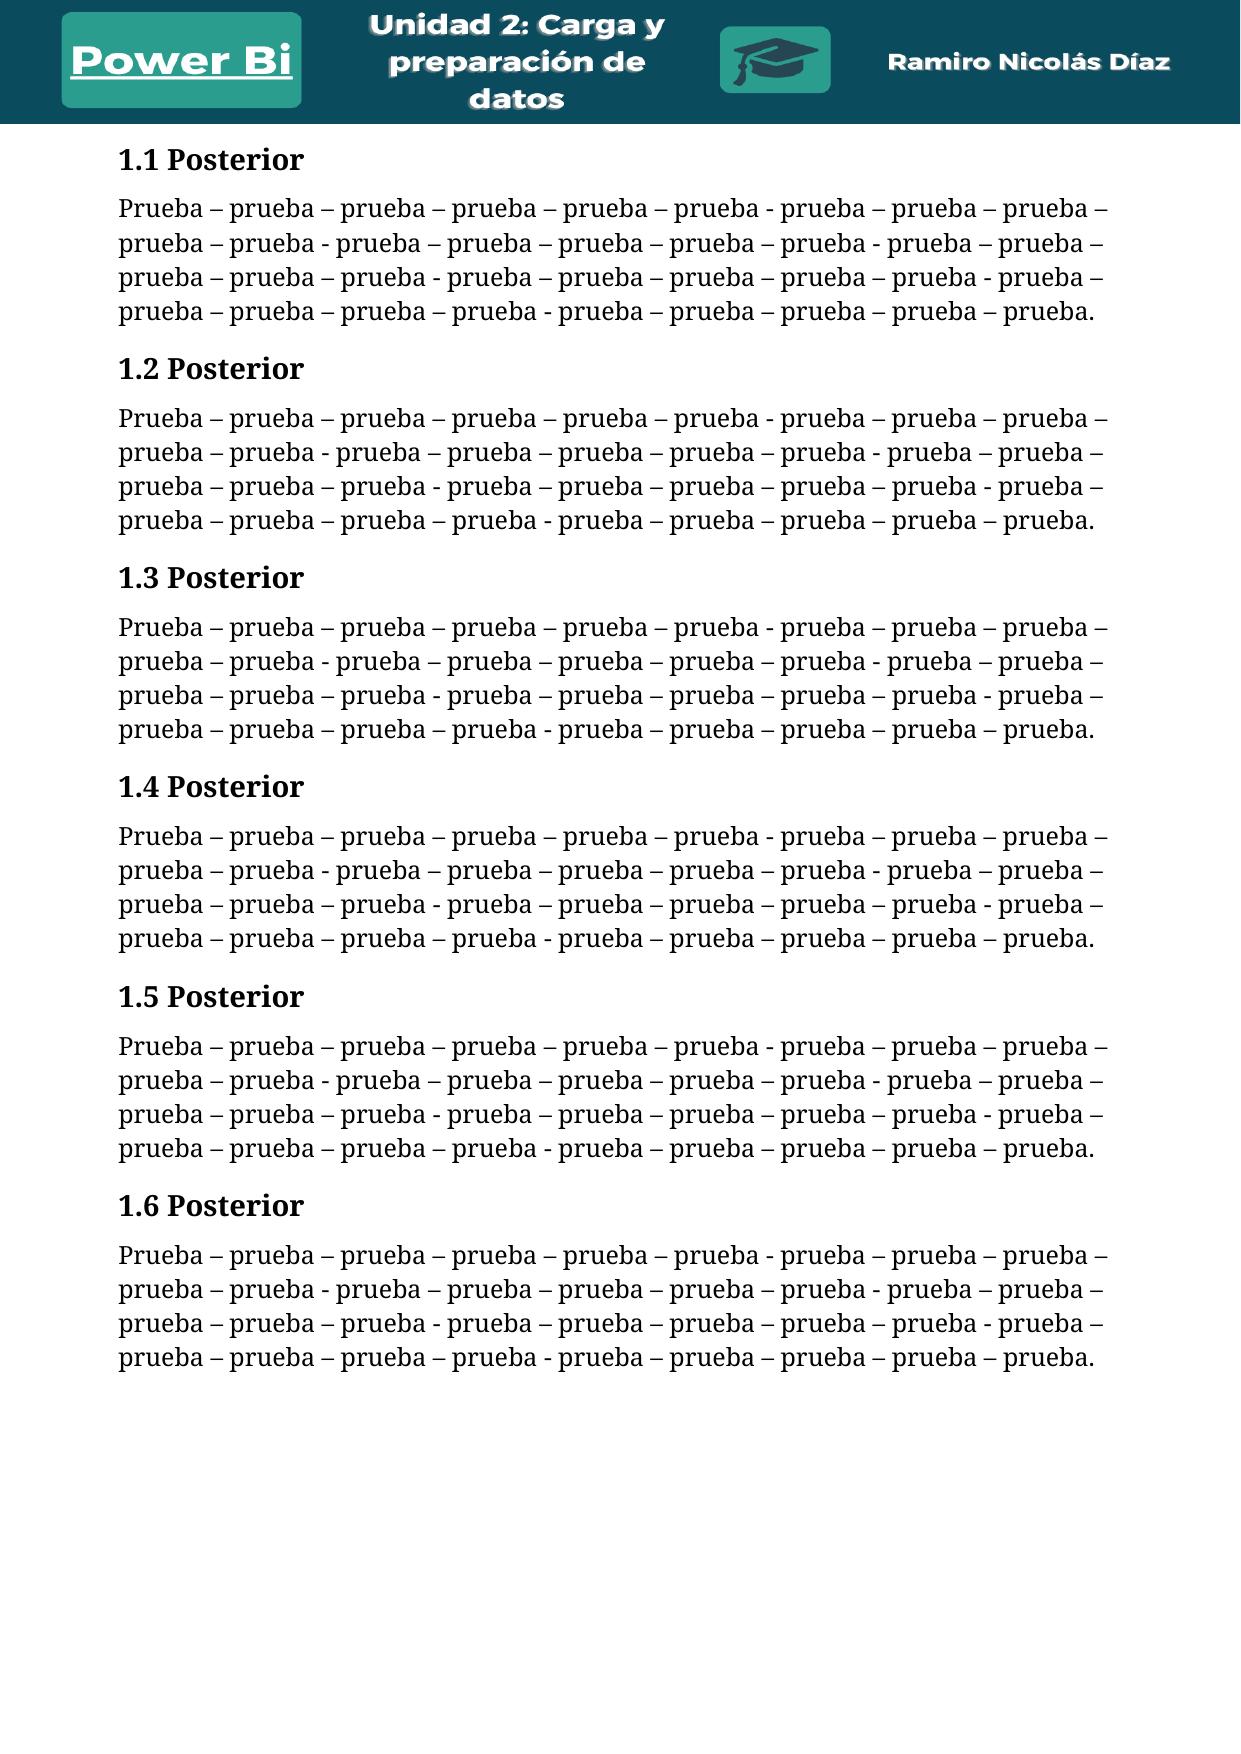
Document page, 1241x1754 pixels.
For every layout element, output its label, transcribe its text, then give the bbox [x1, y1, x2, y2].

subtitle 1.2 Posterior [118, 348, 1122, 388]
text Prueba – prueba – prueba – prueba – prueba – prueba - prueba – prueba – prueba – prueba – prueba - prueba – prueba – prueba – prueba – prueba - prueba – prueba – prueba – prueba – prueba - prueba – prueba – prueba – prueba – prueba - prueba – prueba – prueba – prueba – prueba - prueba – prueba – prueba – prueba – prueba. [118, 1028, 1122, 1164]
text Prueba – prueba – prueba – prueba – prueba – prueba - prueba – prueba – prueba – prueba – prueba - prueba – prueba – prueba – prueba – prueba - prueba – prueba – prueba – prueba – prueba - prueba – prueba – prueba – prueba – prueba - prueba – prueba – prueba – prueba – prueba - prueba – prueba – prueba – prueba – prueba. [118, 610, 1122, 746]
text Prueba – prueba – prueba – prueba – prueba – prueba - prueba – prueba – prueba – prueba – prueba - prueba – prueba – prueba – prueba – prueba - prueba – prueba – prueba – prueba – prueba - prueba – prueba – prueba – prueba – prueba - prueba – prueba – prueba – prueba – prueba - prueba – prueba – prueba – prueba – prueba. [118, 191, 1122, 327]
subtitle 1.4 Posterior [118, 767, 1122, 806]
subtitle 1.3 Posterior [118, 557, 1122, 597]
picture [0, 0, 1241, 124]
subtitle 1.6 Posterior [118, 1185, 1122, 1225]
subtitle 1.1 Posterior [118, 139, 1122, 179]
text Prueba – prueba – prueba – prueba – prueba – prueba - prueba – prueba – prueba – prueba – prueba - prueba – prueba – prueba – prueba – prueba - prueba – prueba – prueba – prueba – prueba - prueba – prueba – prueba – prueba – prueba - prueba – prueba – prueba – prueba – prueba - prueba – prueba – prueba – prueba – prueba. [118, 1237, 1122, 1374]
subtitle 1.5 Posterior [118, 976, 1122, 1016]
text Prueba – prueba – prueba – prueba – prueba – prueba - prueba – prueba – prueba – prueba – prueba - prueba – prueba – prueba – prueba – prueba - prueba – prueba – prueba – prueba – prueba - prueba – prueba – prueba – prueba – prueba - prueba – prueba – prueba – prueba – prueba - prueba – prueba – prueba – prueba – prueba. [118, 400, 1122, 537]
text Prueba – prueba – prueba – prueba – prueba – prueba - prueba – prueba – prueba – prueba – prueba - prueba – prueba – prueba – prueba – prueba - prueba – prueba – prueba – prueba – prueba - prueba – prueba – prueba – prueba – prueba - prueba – prueba – prueba – prueba – prueba - prueba – prueba – prueba – prueba – prueba. [118, 819, 1122, 955]
